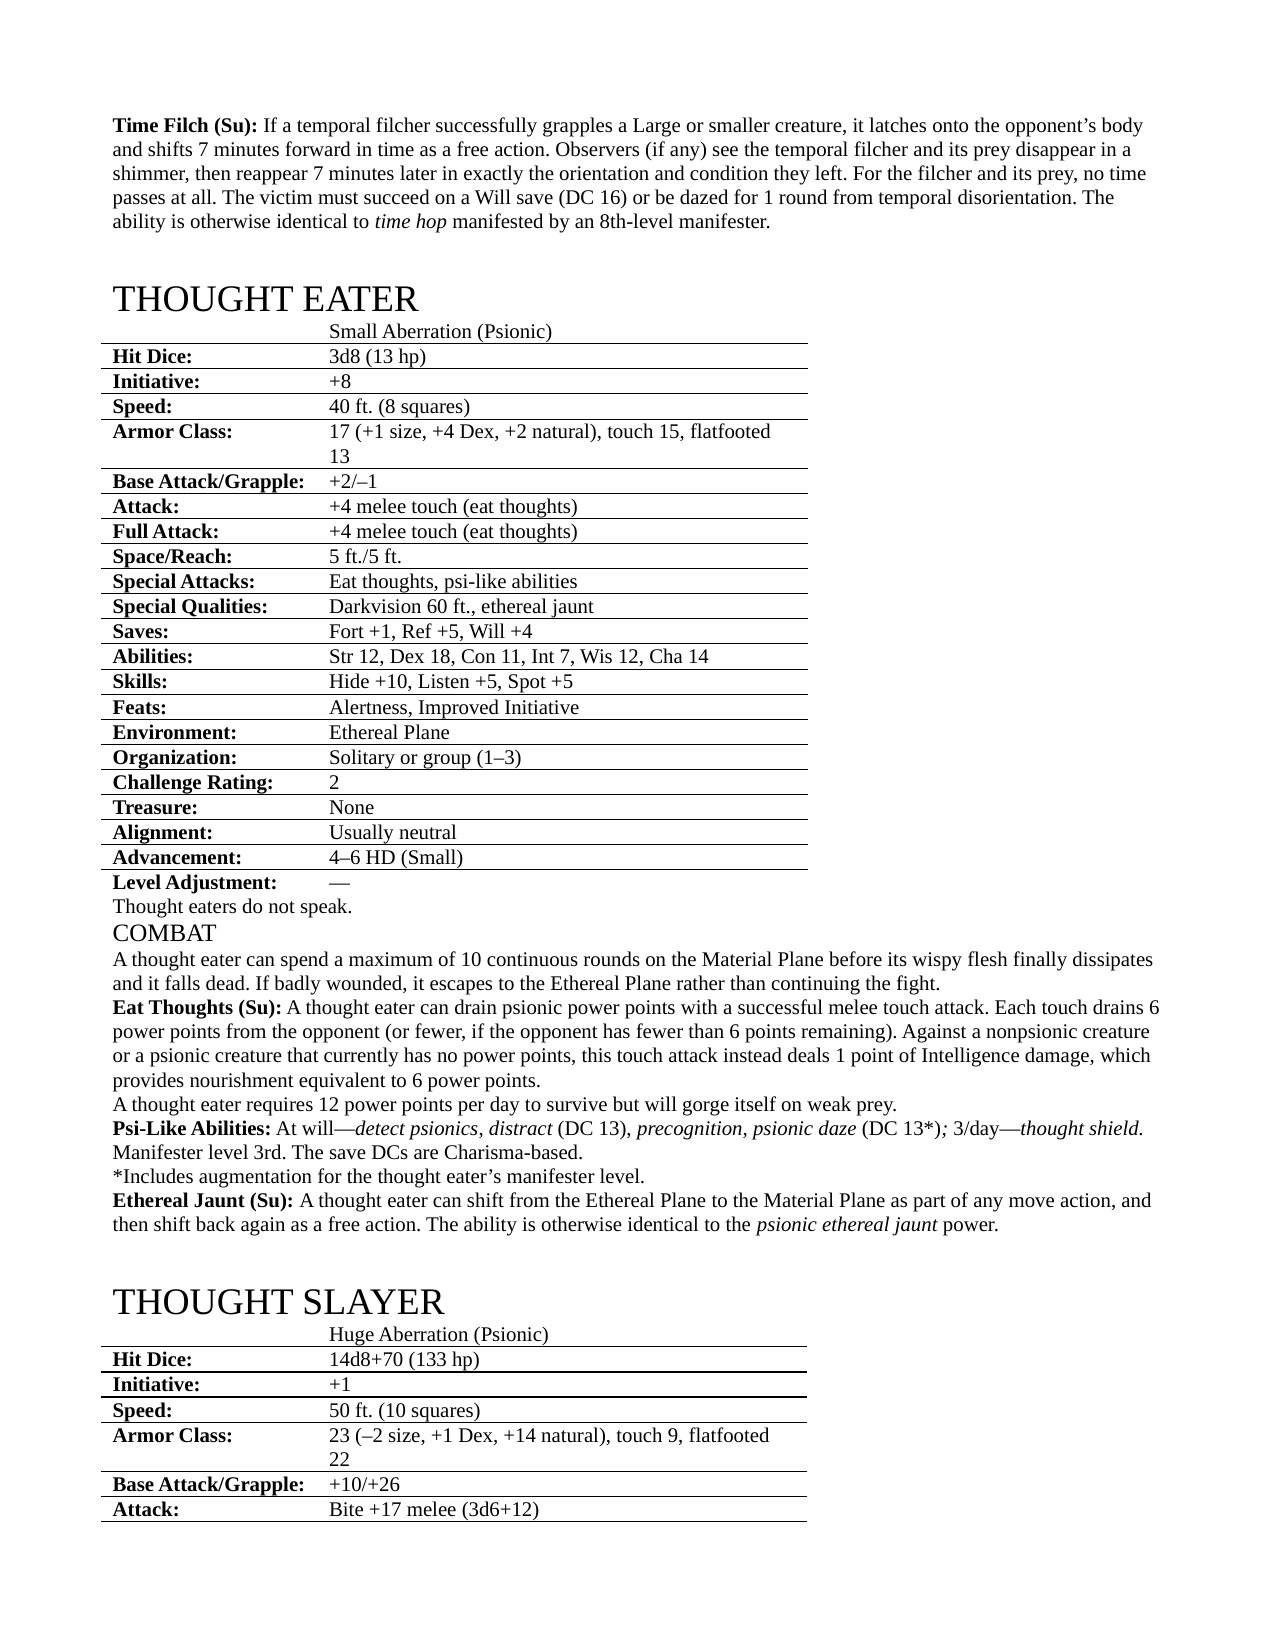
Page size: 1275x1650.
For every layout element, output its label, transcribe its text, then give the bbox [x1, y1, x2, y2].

table_cell Initiative: [101, 1373, 318, 1396]
table_cell Darkvision 60 ft., ethereal jaunt [318, 594, 808, 618]
subtitle COMBAT [112, 918, 1162, 947]
table_cell +8 [318, 369, 808, 393]
table_cell Speed: [101, 1398, 318, 1422]
table_cell Special Attacks: [101, 569, 318, 593]
table_cell Skills: [101, 670, 318, 693]
table_cell Ethereal Plane [318, 720, 808, 744]
table_cell Challenge Rating: [101, 770, 318, 794]
text Manifester level 3rd. The save DCs are Charisma-based. [112, 1140, 1162, 1164]
table_cell Initiative: [101, 369, 318, 393]
table_cell 50 ft. (10 squares) [318, 1398, 807, 1422]
text Thought eaters do not speak. [112, 894, 1162, 918]
table_cell 2 [318, 770, 808, 794]
table_cell Attack: [101, 1497, 318, 1521]
text Time Filch (Su): If a temporal filcher successfully grapples a Large or smaller creature, it latches onto the opponent’s body and shifts 7 minutes forward in time as a free action. Observers (if any) see the temporal filcher and its prey disappear in a shimmer, then reappear 7 minutes later in exactly the orientation and condition they left. For the filcher and its prey, no time passes at all. The victim must succeed on a Will save (DC 16) or be dazed for 1 round from temporal disorientation. The ability is otherwise identical to time hop manifested by an 8th-level manifester. [112, 112, 1162, 233]
table_cell Armor Class: [101, 420, 318, 468]
table_cell 5 ft./5 ft. [318, 544, 808, 568]
text THOUGHT SLAYER [112, 1279, 1162, 1322]
text Eat Thoughts (Su): A thought eater can drain psionic power points with a successful melee touch attack. Each touch drains 6 power points from the opponent (or fewer, if the opponent has fewer than 6 points remaining). Against a nonpsionic creature or a psionic creature that currently has no power points, this touch attack instead deals 1 point of Intelligence damage, which provides nourishment equivalent to 6 power points. [112, 995, 1162, 1092]
table_cell Organization: [101, 745, 318, 769]
table_cell 23 (–2 size, +1 Dex, +14 natural), touch 9, flatfooted 22 [318, 1423, 807, 1471]
table_cell Alignment: [101, 820, 318, 844]
table_cell Base Attack/Grapple: [101, 469, 318, 493]
table_cell Special Qualities: [101, 594, 318, 618]
table_cell Abilities: [101, 644, 318, 668]
table_cell 3d8 (13 hp) [318, 344, 808, 368]
table_cell — [318, 870, 808, 894]
table_cell Alertness, Improved Initiative [318, 695, 808, 719]
table_cell 17 (+1 size, +4 Dex, +2 natural), touch 15, flatfooted 13 [318, 420, 808, 468]
text A thought eater requires 12 power points per day to survive but will gorge itself on weak prey. [112, 1092, 1162, 1116]
table_cell 40 ft. (8 squares) [318, 394, 808, 418]
table_cell Space/Reach: [101, 544, 318, 568]
table_cell Speed: [101, 394, 318, 418]
table_cell Fort +1, Ref +5, Will +4 [318, 619, 808, 643]
text Ethereal Jaunt (Su): A thought eater can shift from the Ethereal Plane to the Material Plane as part of any move action, and then shift back again as a free action. The ability is otherwise identical to the psionic ethereal jaunt power. [112, 1188, 1162, 1236]
table_cell Environment: [101, 720, 318, 744]
table_cell Str 12, Dex 18, Con 11, Int 7, Wis 12, Cha 14 [318, 644, 808, 668]
table_header Huge Aberration (Psionic) [318, 1322, 807, 1346]
table_cell 4–6 HD (Small) [318, 845, 808, 869]
table_cell Usually neutral [318, 820, 808, 844]
table_cell +1 [318, 1373, 807, 1396]
table_cell Level Adjustment: [101, 870, 318, 894]
table_cell +2/–1 [318, 469, 808, 493]
table_cell Treasure: [101, 795, 318, 819]
table_cell Hit Dice: [101, 1347, 318, 1371]
table_cell Hide +10, Listen +5, Spot +5 [318, 670, 808, 693]
table_header [101, 1322, 318, 1346]
table_cell Solitary or group (1–3) [318, 745, 808, 769]
table_cell +10/+26 [318, 1472, 807, 1496]
table_cell +4 melee touch (eat thoughts) [318, 519, 808, 543]
table_header [101, 319, 318, 343]
table_cell Full Attack: [101, 519, 318, 543]
text *Includes augmentation for the thought eater’s manifester level. [112, 1164, 1162, 1188]
table_cell +4 melee touch (eat thoughts) [318, 494, 808, 518]
text Psi-Like Abilities: At will—detect psionics, distract (DC 13), precognition, psionic daze (DC 13*); 3/day—thought shield. [112, 1116, 1162, 1140]
table_cell Attack: [101, 494, 318, 518]
table_cell None [318, 795, 808, 819]
table_cell Eat thoughts, psi-like abilities [318, 569, 808, 593]
table_cell Armor Class: [101, 1423, 318, 1471]
table_cell 14d8+70 (133 hp) [318, 1347, 807, 1371]
text THOUGHT EATER [112, 276, 1162, 319]
table_cell Saves: [101, 619, 318, 643]
table_cell Hit Dice: [101, 344, 318, 368]
text A thought eater can spend a maximum of 10 continuous rounds on the Material Plane before its wispy flesh finally dissipates and it falls dead. If badly wounded, it escapes to the Ethereal Plane rather than continuing the fight. [112, 947, 1162, 995]
table_cell Base Attack/Grapple: [101, 1472, 318, 1496]
table_cell Bite +17 melee (3d6+12) [318, 1497, 807, 1521]
table_cell Feats: [101, 695, 318, 719]
table_cell Advancement: [101, 845, 318, 869]
table_header Small Aberration (Psionic) [318, 319, 808, 343]
